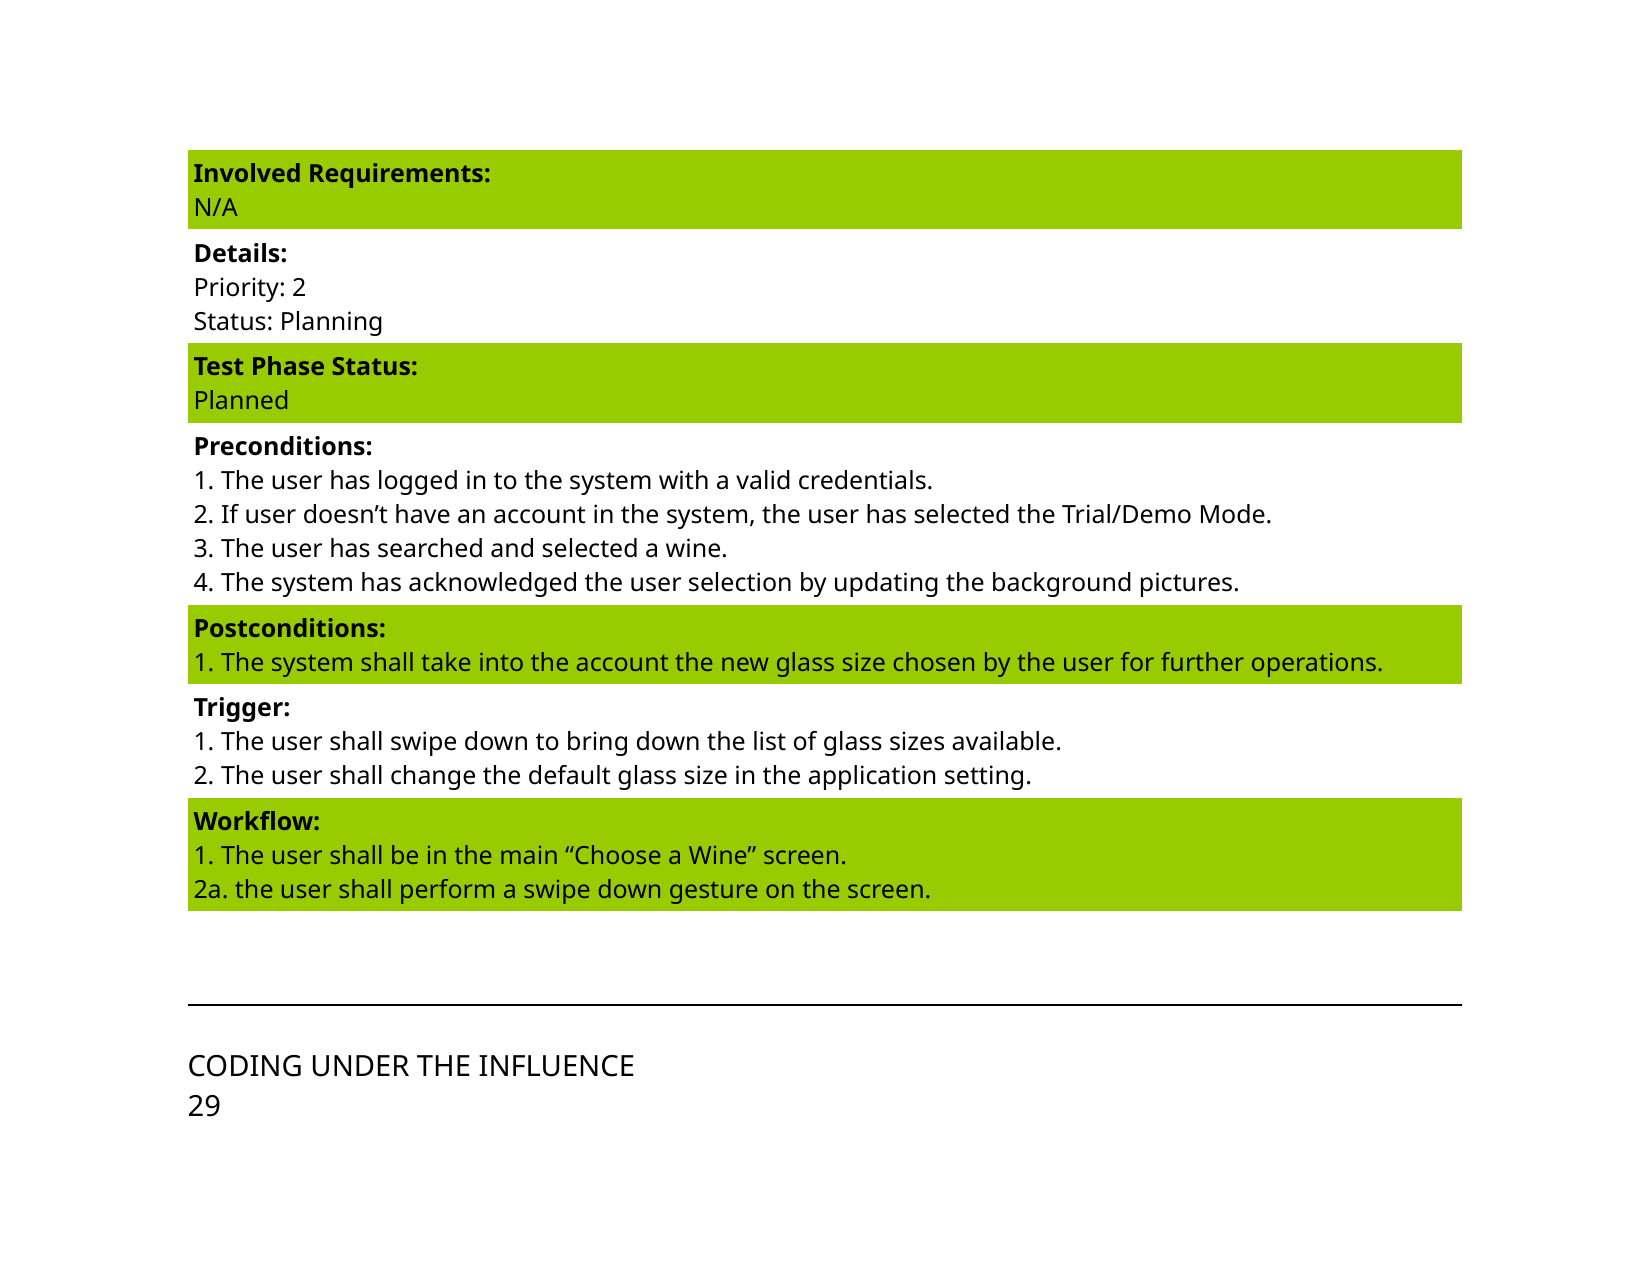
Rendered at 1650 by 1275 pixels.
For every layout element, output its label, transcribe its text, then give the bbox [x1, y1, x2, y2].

table_cell Trigger: 1. The user shall swipe down to bring down the list of glass sizes available. 2. The user shall change the default glass size in the application setting. [188, 684, 1462, 798]
table_cell Preconditions: 1. The user has logged in to the system with a valid credentials. 2. If user doesn’t have an account in the system, the user has selected the Trial/Demo Mode. 3. The user has searched and selected a wine. 4. The system has acknowledged the user selection by updating the background pictures. [188, 423, 1462, 604]
table_cell Test Phase Status: Planned [188, 343, 1462, 423]
table_cell Postconditions: 1. The system shall take into the account the new glass size chosen by the user for further operations. [188, 605, 1462, 684]
table_cell Workflow: 1. The user shall be in the main “Choose a Wine” screen. 2a. the user shall perform a swipe down gesture on the screen. [188, 798, 1462, 911]
table_cell Details: Priority: 2 Status: Planning [188, 230, 1462, 343]
table_cell Involved Requirements: N/A [188, 150, 1462, 229]
